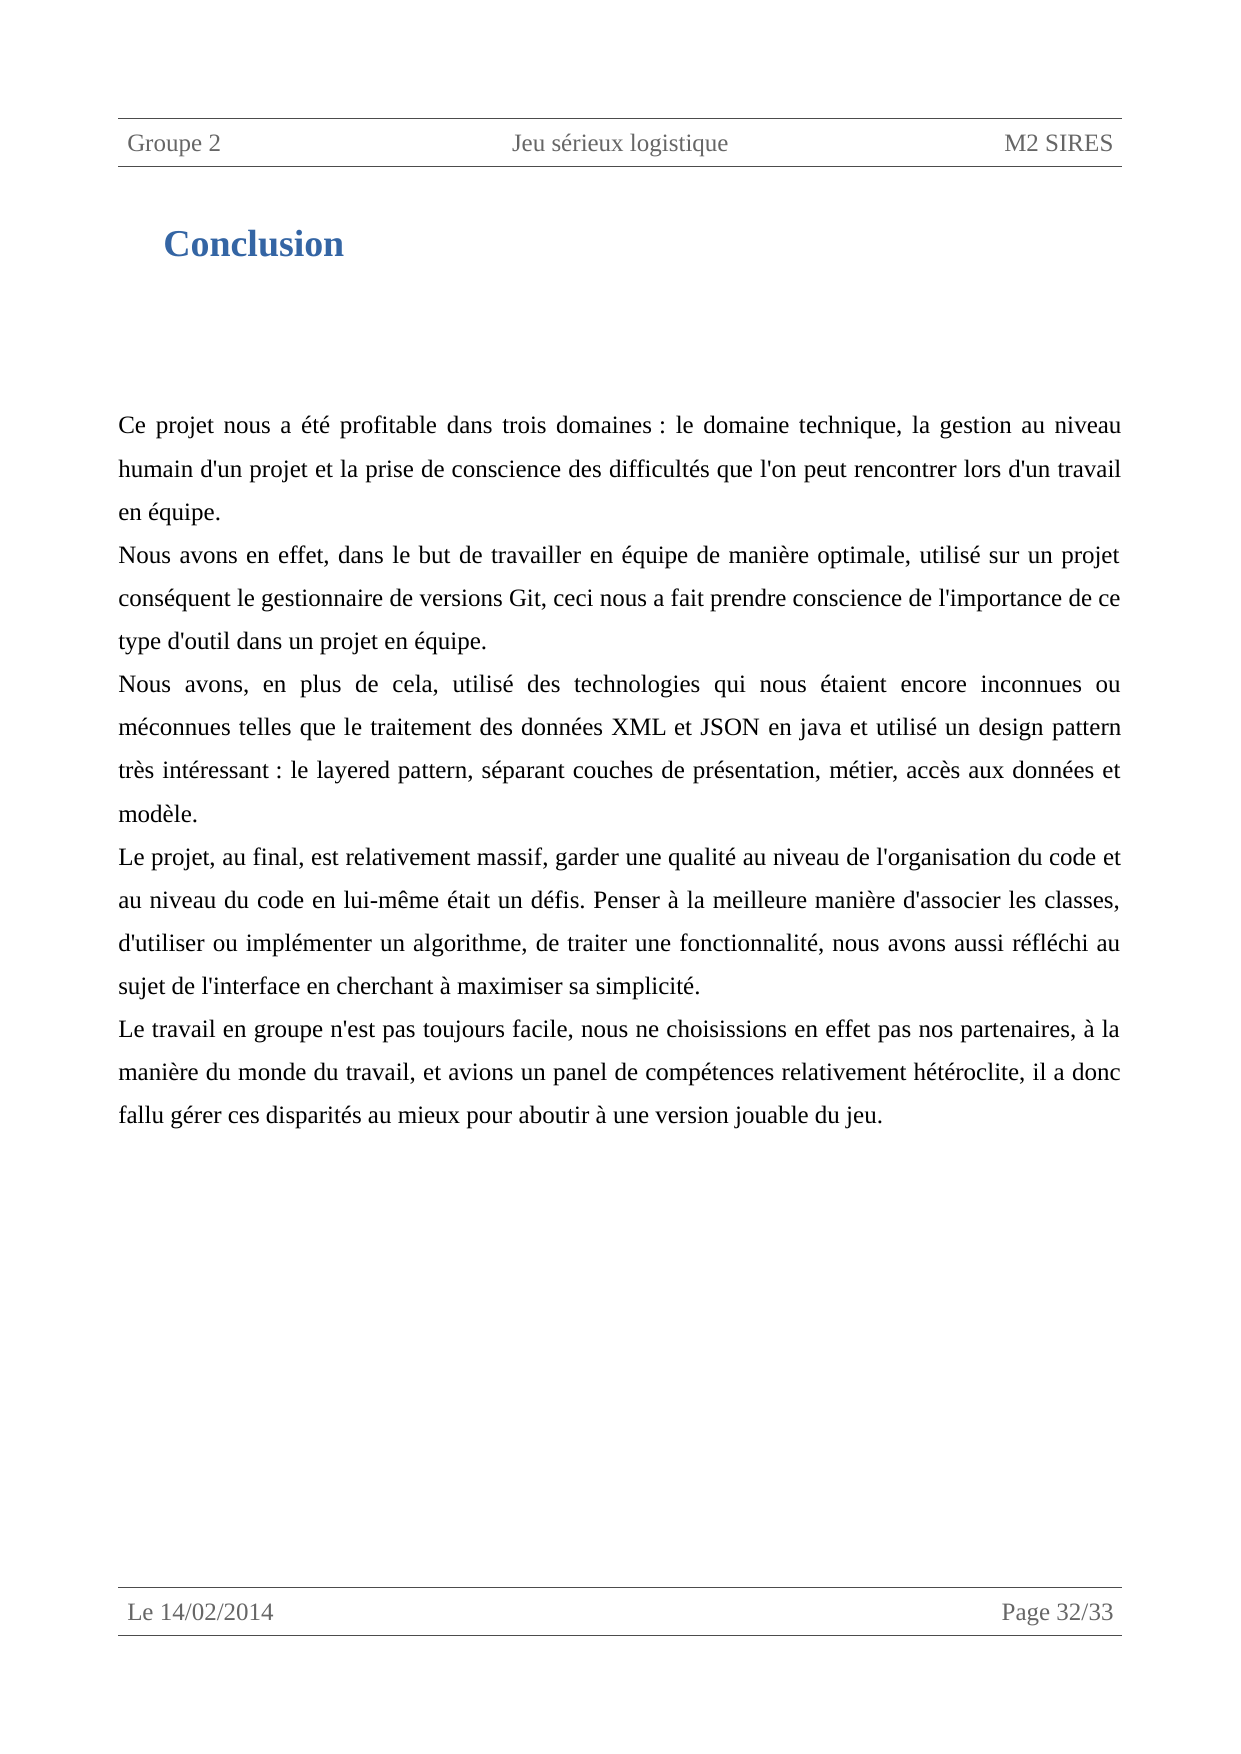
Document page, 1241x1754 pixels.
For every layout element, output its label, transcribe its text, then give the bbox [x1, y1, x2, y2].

text Le projet, au final, est relativement massif, garder une qualité au niveau de l'organisation du code et au niveau du code en lui-même était un défis. Penser à la meilleure manière d'associer les classes, d'utiliser ou implémenter un algorithme, de traiter une fonctionnalité, nous avons aussi réfléchi au sujet de l'interface en cherchant à maximiser sa simplicité. [118, 842, 1122, 1000]
text Nous avons, en plus de cela, utilisé des technologies qui nous étaient encore inconnues ou méconnues telles que le traitement des données XML et JSON en java et utilisé un design pattern très intéressant : le layered pattern, séparant couches de présentation, métier, accès aux données et modèle. [118, 669, 1122, 827]
subtitle Conclusion [118, 221, 1122, 265]
text Le travail en groupe n'est pas toujours facile, nous ne choisissions en effet pas nos partenaires, à la manière du monde du travail, et avions un panel de compétences relativement hétéroclite, il a donc fallu gérer ces disparités au mieux pour aboutir à une version jouable du jeu. [118, 1014, 1122, 1129]
text Ce projet nous a été profitable dans trois domaines : le domaine technique, la gestion au niveau humain d'un projet et la prise de conscience des difficultés que l'on peut rencontrer lors d'un travail en équipe. [118, 411, 1122, 526]
text Nous avons en effet, dans le but de travailler en équipe de manière optimale, utilisé sur un projet conséquent le gestionnaire de versions Git, ceci nous a fait prendre conscience de l'importance de ce type d'outil dans un projet en équipe. [118, 540, 1122, 655]
